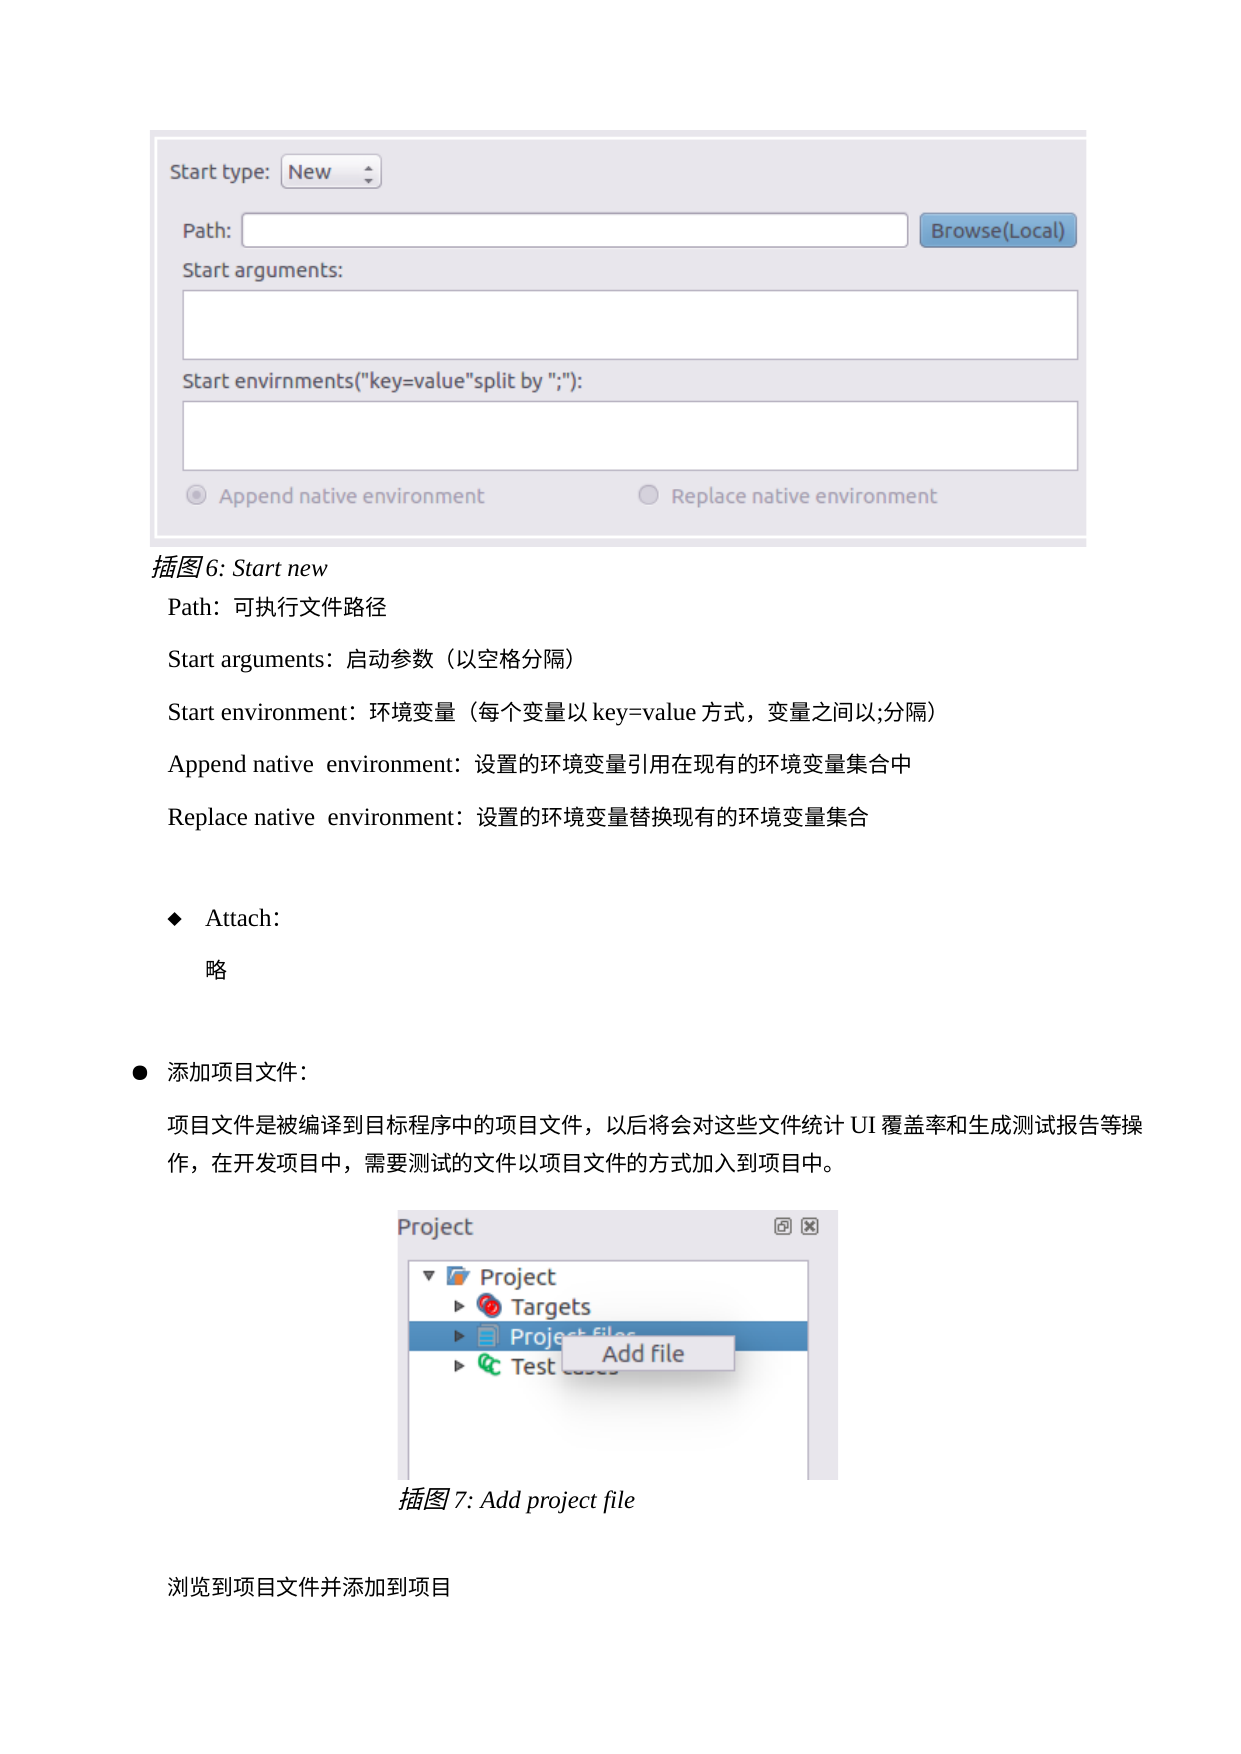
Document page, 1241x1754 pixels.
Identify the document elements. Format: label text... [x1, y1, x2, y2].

picture [397, 1210, 839, 1480]
picture [149, 130, 1087, 547]
list 项目文件是被编译到目标程序中的项目文件，以后将会对这些文件统计UI覆盖率和生成测试报告等操作，在开发项目中，需要测试的文件以项目文件的方式加入到项目中。 [130, 1108, 1144, 1177]
text Start environment：环境变量（每个变量以key=value方式，变量之间以;分隔） [92, 694, 1144, 726]
list 略 [167, 953, 1144, 985]
list Attach： [167, 901, 1144, 933]
list 浏览到项目文件并添加到项目 [130, 1570, 1144, 1602]
text Path：可执行文件路径 [92, 118, 1144, 621]
list 添加项目文件： [130, 1055, 1144, 1087]
text Start arguments：启动参数（以空格分隔） [92, 642, 1144, 674]
text Append native environment：设置的环境变量引用在现有的环境变量集合中 [92, 747, 1144, 779]
text 插图 6: Start new [150, 547, 1086, 583]
text Replace native environment：设置的环境变量替换现有的环境变量集合 [92, 799, 1144, 831]
list 插图 7: Add project file [398, 1480, 838, 1516]
